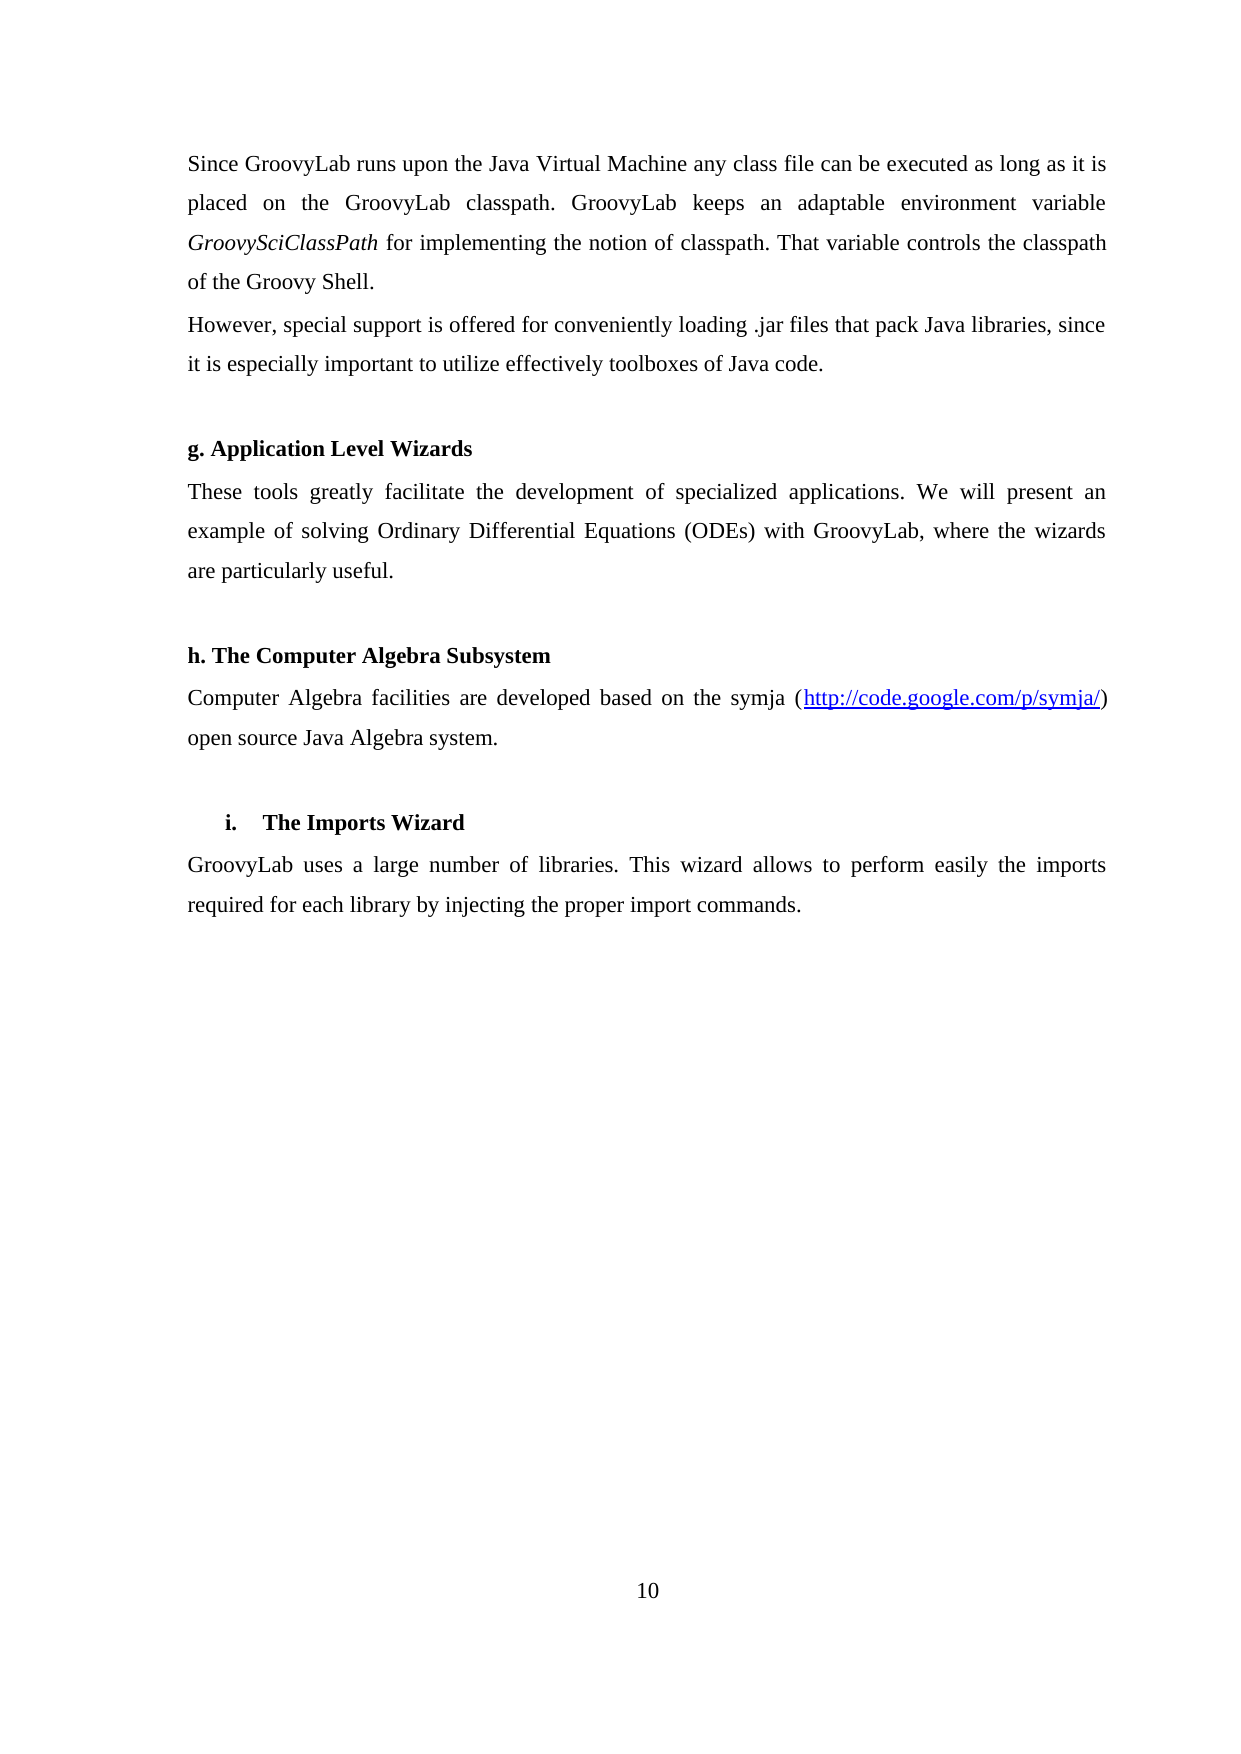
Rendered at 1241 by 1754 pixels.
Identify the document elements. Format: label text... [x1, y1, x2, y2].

text Computer Algebra facilities are developed based on the symja (http://code.google.com/p/symja/) open source Java Algebra system. [187, 684, 1108, 750]
text g. Application Level Wizards [187, 435, 1108, 462]
list The Imports Wizard [225, 809, 1108, 835]
text Since GroovyLab runs upon the Java Virtual Machine any class file can be executed as long as it is placed on the GroovyLab classpath. GroovyLab keeps an adaptable environment variable GroovySciClassPath for implementing the notion of classpath. That variable controls the classpath of the Groovy Shell. [187, 150, 1108, 295]
text GroovyLab uses a large number of libraries. This wizard allows to perform easily the imports required for each library by injecting the proper import commands. [187, 851, 1108, 917]
text However, special support is offered for conveniently loading .jar files that pack Java libraries, since it is especially important to utilize effectively toolboxes of Java code. [187, 311, 1108, 377]
text These tools greatly facilitate the development of specialized applications. We will present an example of solving Ordinary Differential Equations (ODEs) with GroovyLab, where the wizards are particularly useful. [187, 478, 1108, 583]
text h. The Computer Algebra Subsystem [187, 642, 1108, 668]
